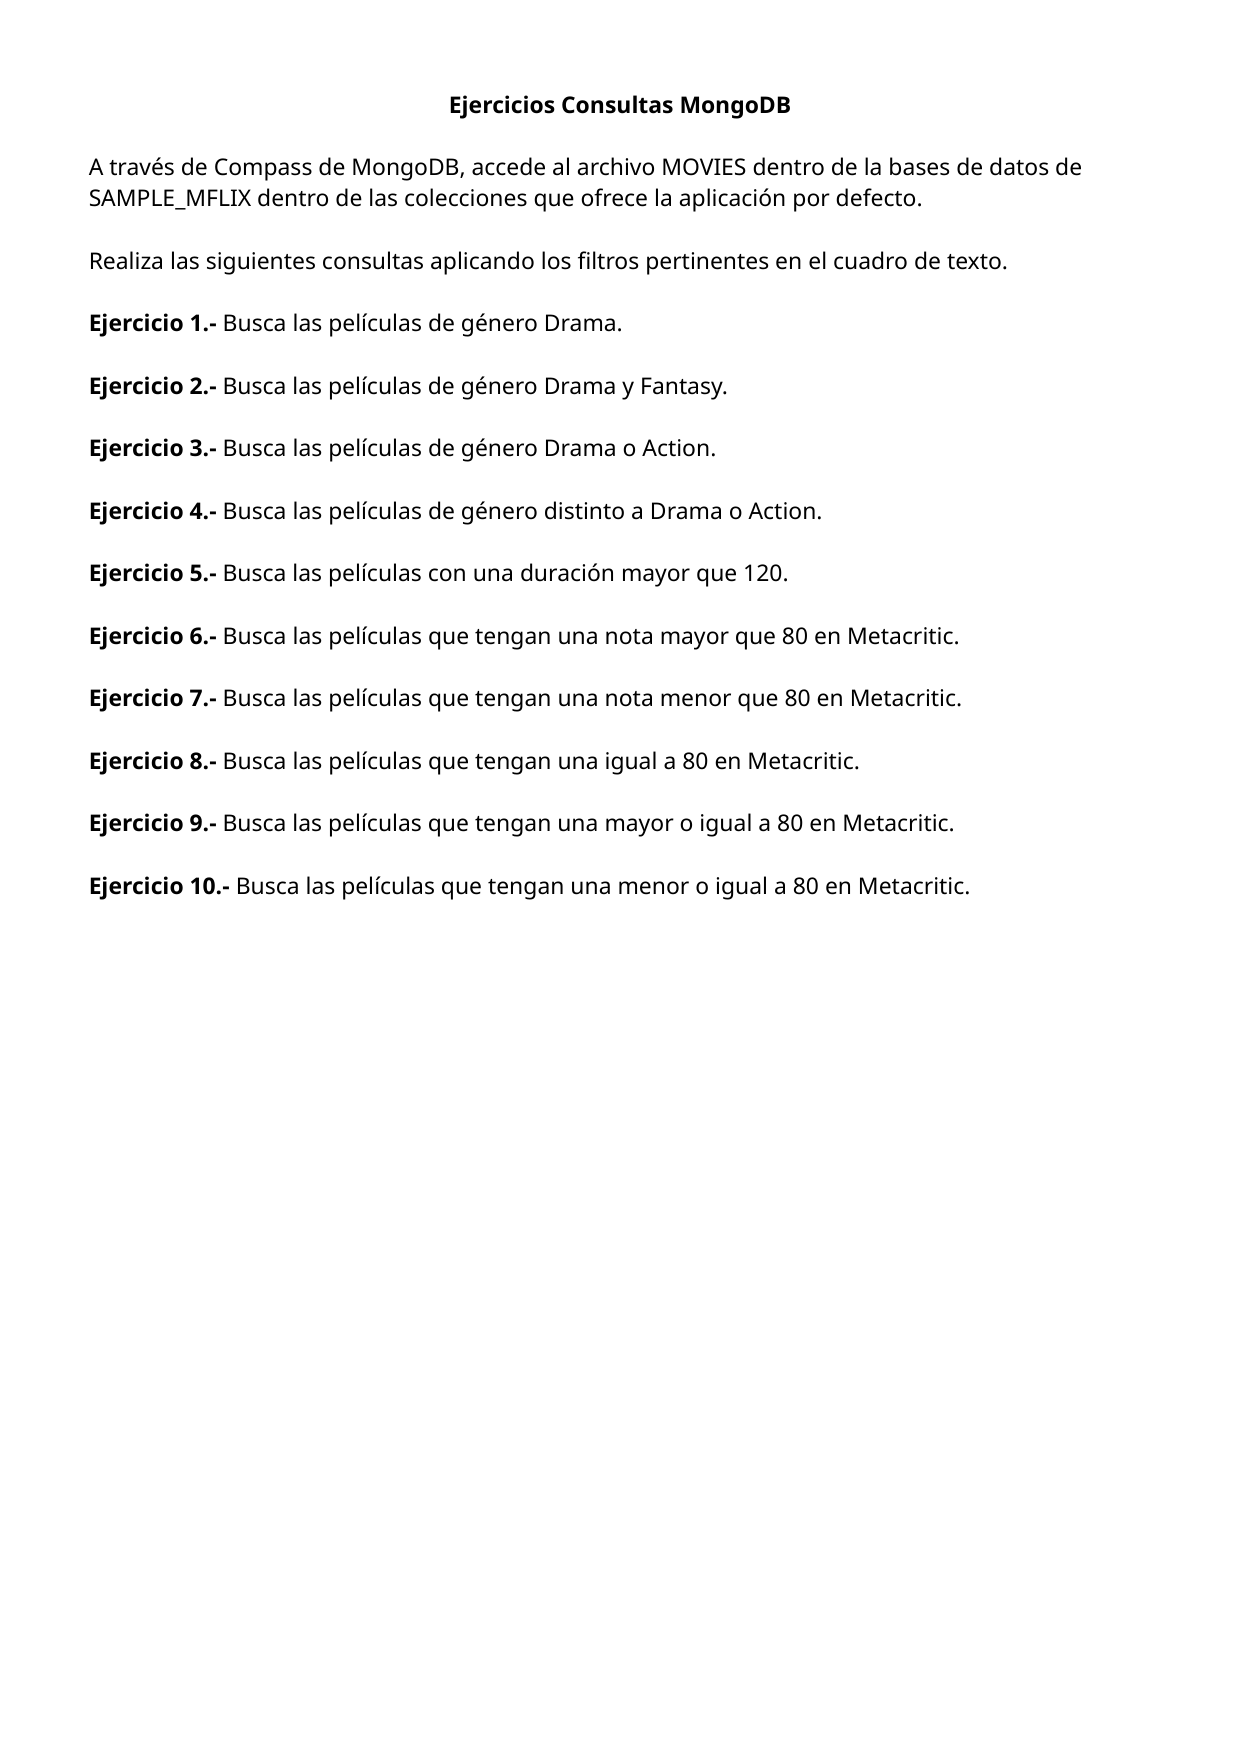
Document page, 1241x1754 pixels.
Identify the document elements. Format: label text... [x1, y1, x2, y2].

text Ejercicio 2.- Busca las películas de género Drama y Fantasy. [88, 370, 1152, 401]
text Ejercicios Consultas MongoDB [88, 88, 1152, 120]
text Ejercicio 9.- Busca las películas que tengan una mayor o igual a 80 en Metacritic. [88, 807, 1152, 838]
text Ejercicio 1.- Busca las películas de género Drama. [88, 307, 1152, 338]
text A través de Compass de MongoDB, accede al archivo MOVIES dentro de la bases de datos de SAMPLE_MFLIX dentro de las colecciones que ofrece la aplicación por defecto. [88, 151, 1152, 213]
text Ejercicio 6.- Busca las películas que tengan una nota mayor que 80 en Metacritic. [88, 620, 1152, 651]
text Ejercicio 8.- Busca las películas que tengan una igual a 80 en Metacritic. [88, 745, 1152, 776]
text Ejercicio 5.- Busca las películas con una duración mayor que 120. [88, 557, 1152, 588]
text Realiza las siguientes consultas aplicando los filtros pertinentes en el cuadro de texto. [88, 245, 1152, 276]
text Ejercicio 7.- Busca las películas que tengan una nota menor que 80 en Metacritic. [88, 682, 1152, 713]
text Ejercicio 10.- Busca las películas que tengan una menor o igual a 80 en Metacritic. [88, 870, 1152, 901]
text Ejercicio 4.- Busca las películas de género distinto a Drama o Action. [88, 495, 1152, 526]
text Ejercicio 3.- Busca las películas de género Drama o Action. [88, 432, 1152, 463]
